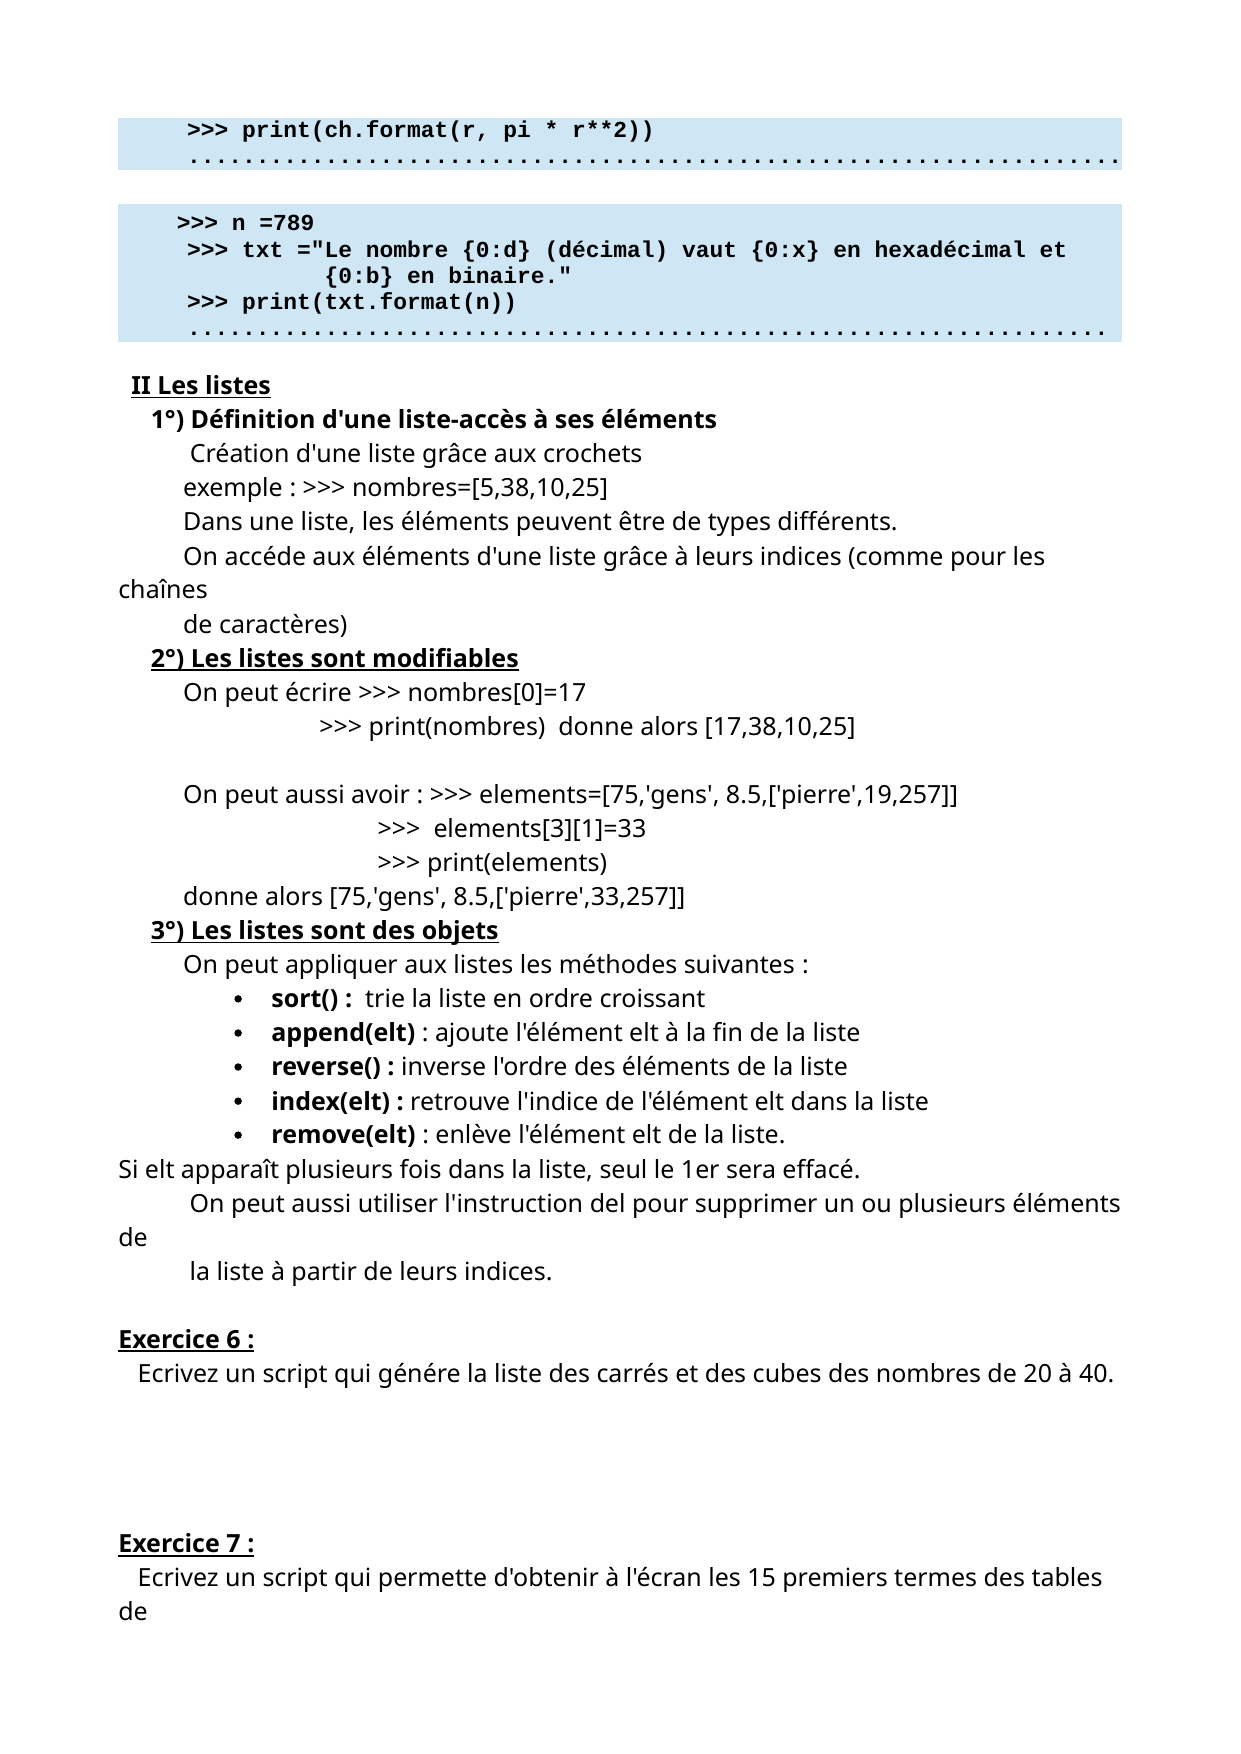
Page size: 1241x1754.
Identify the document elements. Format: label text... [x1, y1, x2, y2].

text >>> n =789 [118, 204, 1122, 238]
text ................................................................... [118, 316, 1122, 342]
text On peut appliquer aux listes les méthodes suivantes : [118, 947, 1122, 981]
list index(elt) : retrouve l'indice de l'élément elt dans la liste [234, 1083, 1122, 1117]
text >>> txt ="Le nombre {0:d} (décimal) vaut {0:x} en hexadécimal et [118, 238, 1122, 264]
text Création d'une liste grâce aux crochets [118, 436, 1122, 470]
text de caractères) [118, 606, 1122, 640]
text Si elt apparaît plusieurs fois dans la liste, seul le 1er sera effacé. [118, 1151, 1122, 1185]
text 3°) Les listes sont des objets [118, 913, 1122, 947]
text Dans une liste, les éléments peuvent être de types différents. [118, 504, 1122, 538]
text >>> print(txt.format(n)) [118, 290, 1122, 316]
text Exercice 7 : [118, 1526, 1122, 1560]
text >>> elements[3][1]=33 [118, 811, 1122, 845]
text On peut écrire >>> nombres[0]=17 [118, 674, 1122, 708]
list append(elt) : ajoute l'élément elt à la fin de la liste [234, 1015, 1122, 1049]
text la liste à partir de leurs indices. [118, 1253, 1122, 1287]
text On accéde aux éléments d'une liste grâce à leurs indices (comme pour les chaînes [118, 538, 1122, 606]
text .................................................................... [118, 144, 1122, 170]
text Ecrivez un script qui génére la liste des carrés et des cubes des nombres de 20 à 40. [118, 1356, 1122, 1390]
text Exercice 6 : [118, 1322, 1122, 1356]
list remove(elt) : enlève l'élément elt de la liste. [234, 1117, 1122, 1151]
text >>> print(nombres) donne alors [17,38,10,25] [118, 708, 1122, 742]
text >>> print(elements) [118, 845, 1122, 879]
list sort() : trie la liste en ordre croissant [234, 981, 1122, 1015]
text 2°) Les listes sont modifiables [118, 640, 1122, 674]
text {0:b} en binaire." [118, 264, 1122, 290]
text donne alors [75,'gens', 8.5,['pierre',33,257]] [118, 879, 1122, 913]
text 1°) Définition d'une liste-accès à ses éléments [118, 402, 1122, 436]
text II Les listes [118, 368, 1122, 402]
text >>> print(ch.format(r, pi * r**2)) [118, 118, 1122, 144]
list reverse() : inverse l'ordre des éléments de la liste [234, 1049, 1122, 1083]
text On peut aussi avoir : >>> elements=[75,'gens', 8.5,['pierre',19,257]] [118, 777, 1122, 811]
text Ecrivez un script qui permette d'obtenir à l'écran les 15 premiers termes des tables de [118, 1560, 1122, 1628]
text On peut aussi utiliser l'instruction del pour supprimer un ou plusieurs éléments de [118, 1185, 1122, 1253]
text exemple : >>> nombres=[5,38,10,25] [118, 470, 1122, 504]
